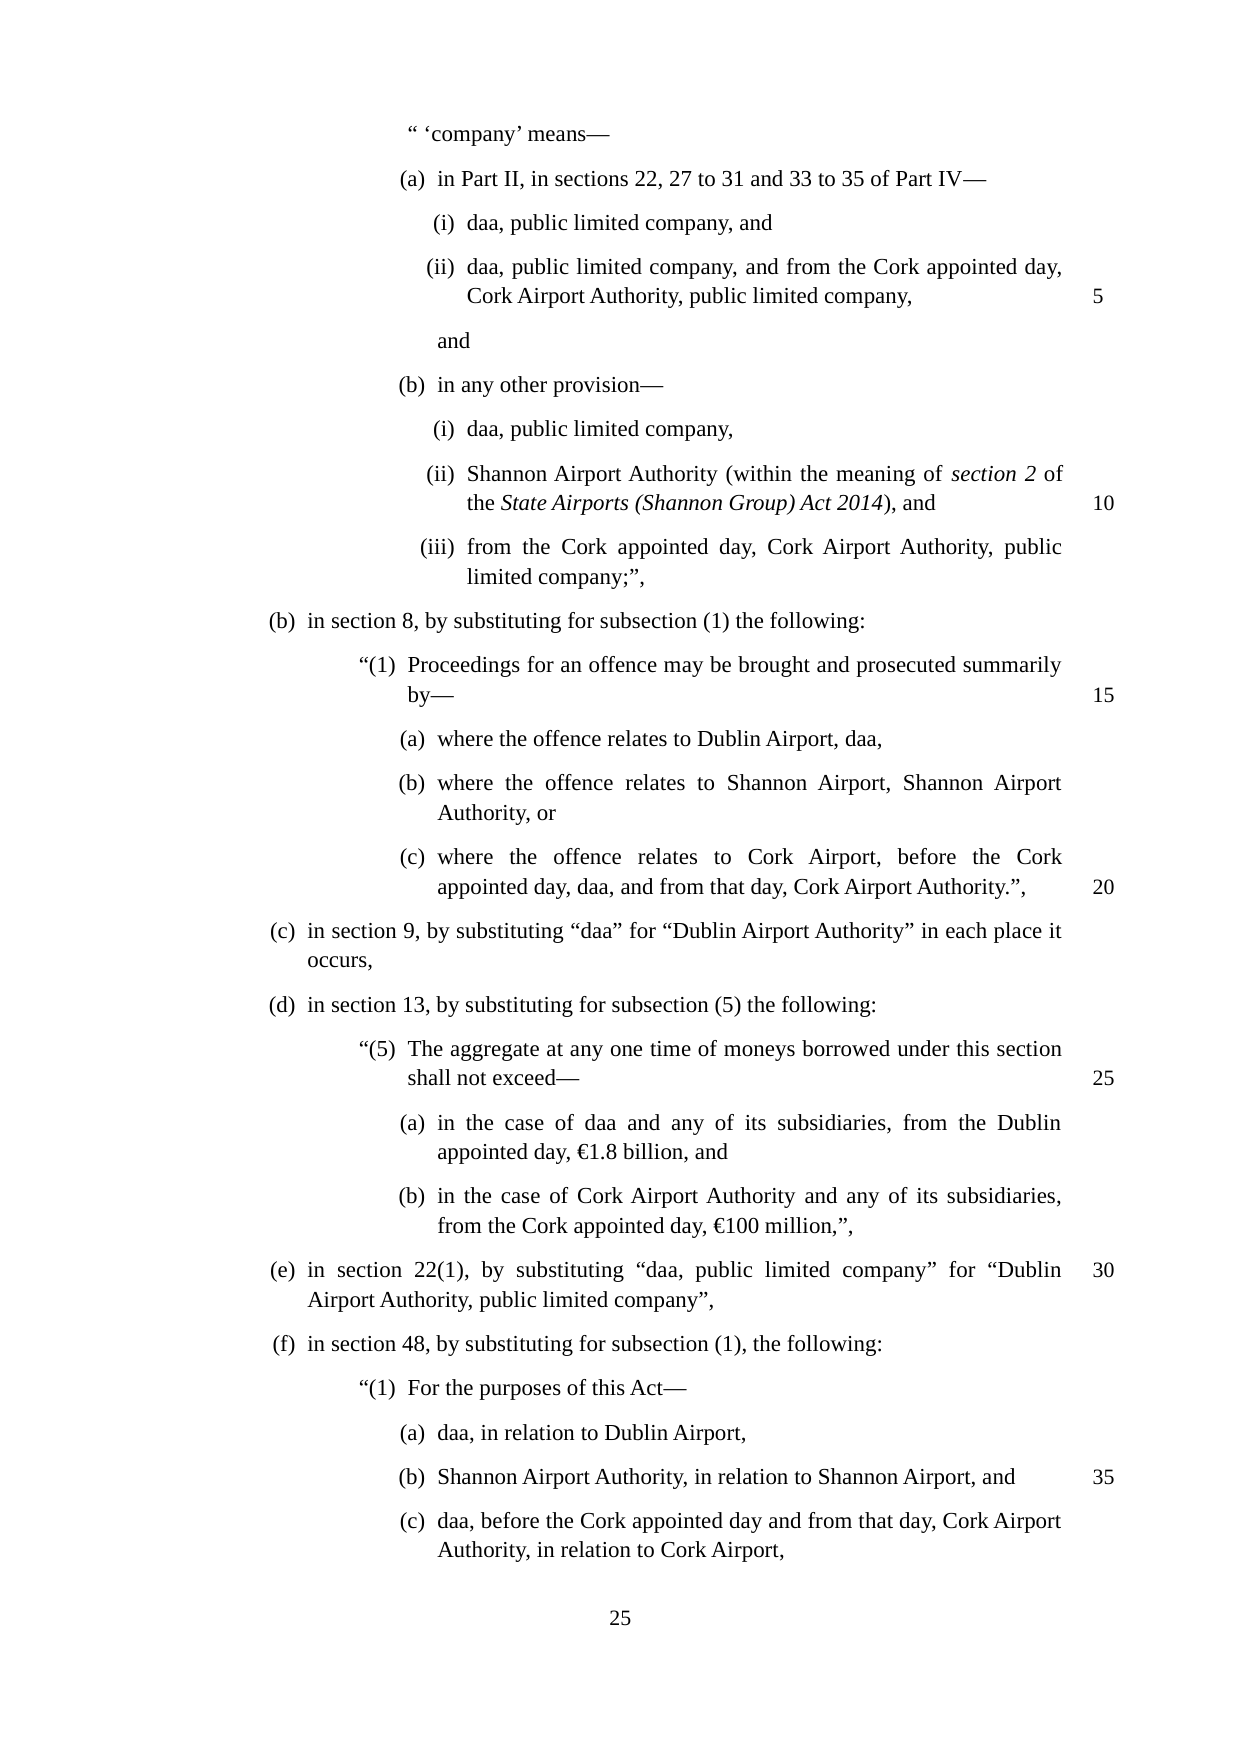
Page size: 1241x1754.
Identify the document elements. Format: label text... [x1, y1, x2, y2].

text “(5) The aggregate at any one time of moneys borrowed under this section shall not exceed⁠— [319, 1033, 1063, 1092]
text (a) daa, in relation to Dublin Airport, [307, 1416, 1063, 1446]
text (b) in any other provision⁠— [307, 369, 1063, 398]
text “(1) For the purposes of this Act⁠— [319, 1372, 1063, 1402]
text (i) daa, public limited company, [295, 413, 1063, 443]
text (a) in Part II, in sections 22, 27 to 31 and 33 to 35 of Part IV⁠— [307, 162, 1063, 192]
text (b) Shannon Airport Authority, in relation to Shannon Airport, and [307, 1461, 1063, 1490]
text (ii) Shannon Airport Authority (within the meaning of section 2 of the State Airports (Shannon Group) Act 2014), and [295, 457, 1063, 516]
text (b) in the case of Cork Airport Authority and any of its subsidiaries, from the Cork appointed day, €100 million,”, [307, 1180, 1063, 1239]
text (c) in section 9, by substituting “daa” for “Dublin Airport Authority” in each place it occurs, [177, 915, 1063, 974]
text “ ‘company’ means⁠— [319, 118, 1063, 148]
text (d) in section 13, by substituting for subsection (5) the following: [177, 988, 1063, 1018]
text “(1) Proceedings for an offence may be brought and prosecuted summarily by⁠— [319, 649, 1063, 708]
text (a) in the case of daa and any of its subsidiaries, from the Dublin appointed day, €1.8 billion, and [307, 1107, 1063, 1166]
text (c) daa, before the Cork appointed day and from that day, Cork Airport Authority, in relation to Cork Airport, [307, 1505, 1063, 1564]
text (b) where the offence relates to Shannon Airport, Shannon Airport Authority, or [307, 767, 1063, 826]
text (e) in section 22(1), by substituting “daa, public limited company” for “Dublin Airport Authority, public limited company”, [177, 1254, 1063, 1313]
text (i) daa, public limited company, and [295, 207, 1063, 236]
text (b) in section 8, by substituting for subsection (1) the following: [177, 605, 1063, 634]
text (f) in section 48, by substituting for subsection (1), the following: [177, 1328, 1063, 1357]
text (a) where the offence relates to Dublin Airport, daa, [307, 723, 1063, 752]
text (iii) from the Cork appointed day, Cork Airport Authority, public limited company;”, [295, 531, 1063, 590]
text (ii) daa, public limited company, and from the Cork appointed day, Cork Airport Authority, public limited company, [295, 251, 1063, 310]
text (c) where the offence relates to Cork Airport, before the Cork appointed day, daa, and from that day, Cork Airport Authority.”, [307, 841, 1063, 900]
text and [307, 325, 1063, 354]
